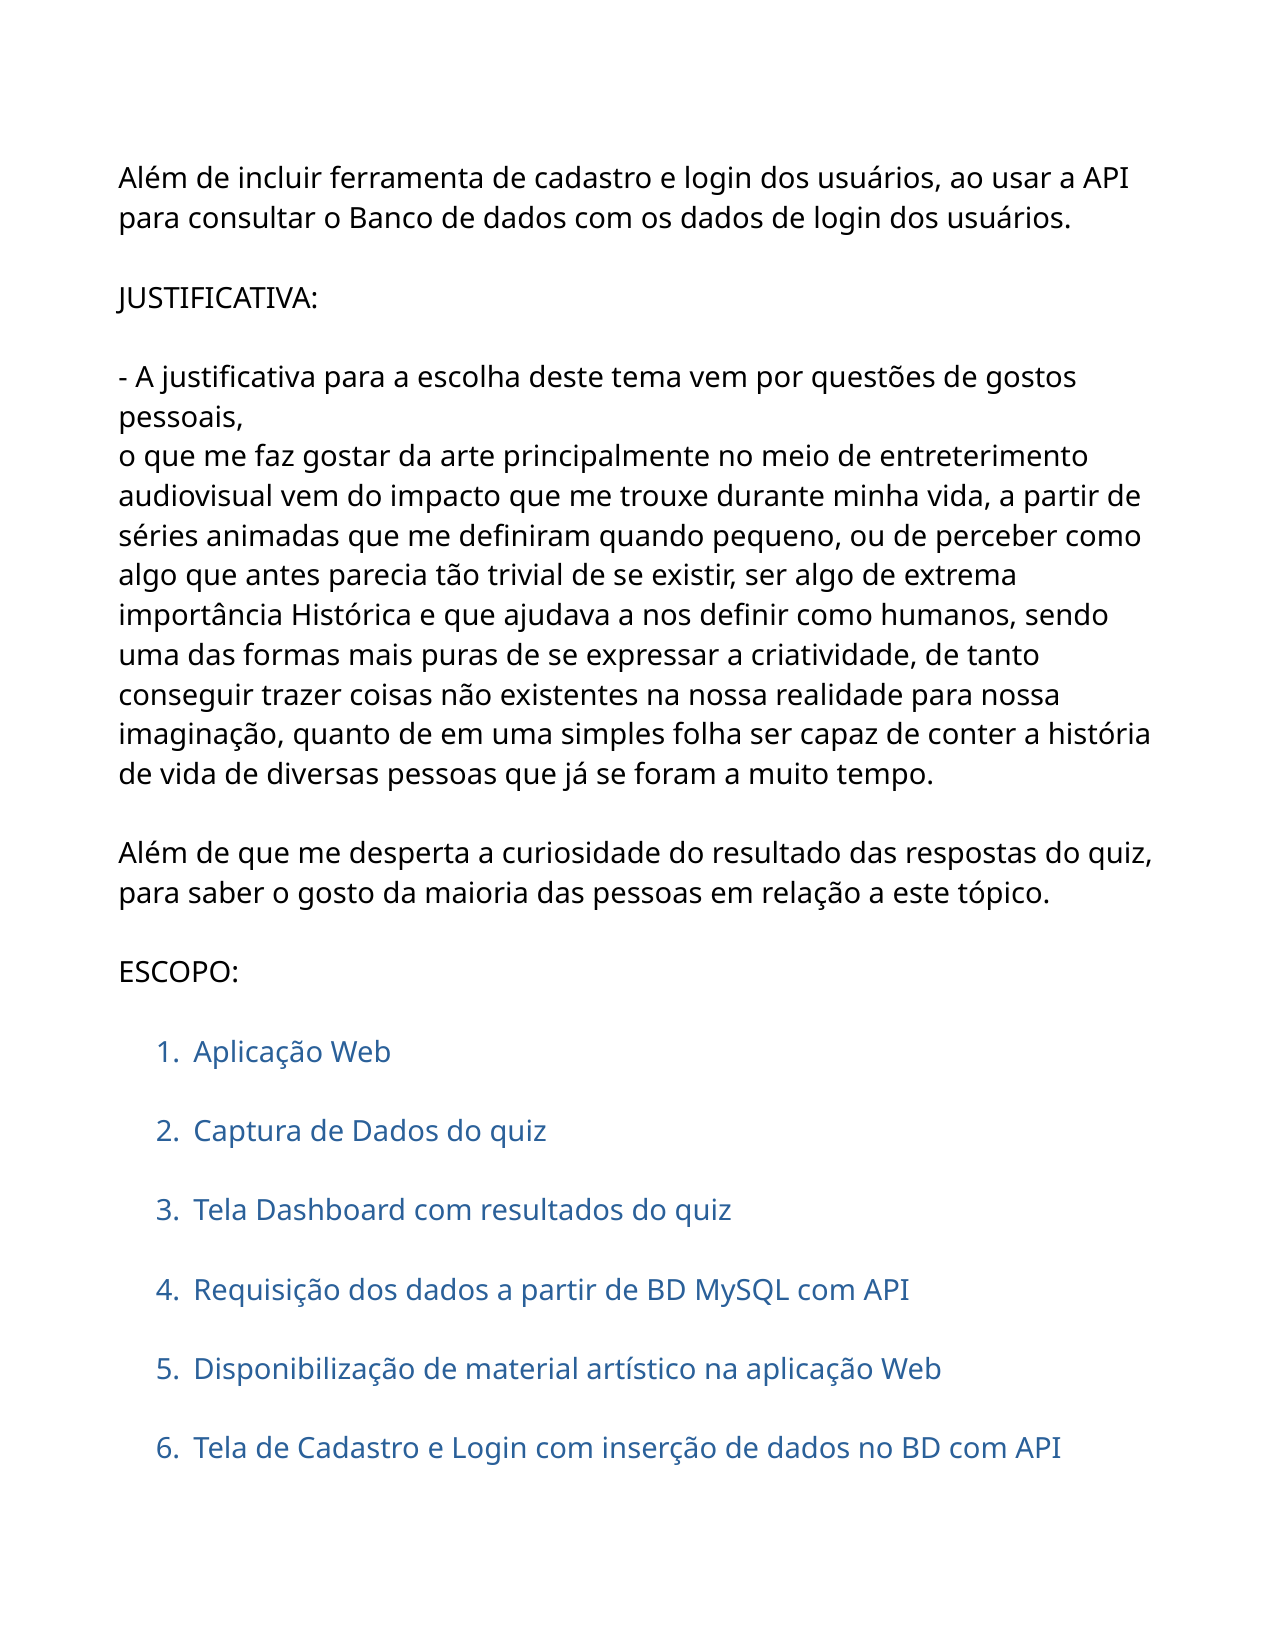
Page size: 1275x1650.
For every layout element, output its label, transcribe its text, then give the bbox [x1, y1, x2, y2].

list Captura de Dados do quiz [156, 1110, 1157, 1150]
list Requisição dos dados a partir de BD MySQL com API [156, 1269, 1157, 1309]
text Além de que me desperta a curiosidade do resultado das respostas do quiz, para saber o gosto da maioria das pessoas em relação a este tópico. [118, 832, 1157, 912]
list Disponibilização de material artístico na aplicação Web [156, 1348, 1157, 1388]
text o que me faz gostar da arte principalmente no meio de entreterimento audiovisual vem do impacto que me trouxe durante minha vida, a partir de séries animadas que me definiram quando pequeno, ou de perceber como algo que antes parecia tão trivial de se existir, ser algo de extrema importância Histórica e que ajudava a nos definir como humanos, sendo uma das formas mais puras de se expressar a criatividade, de tanto conseguir trazer coisas não existentes na nossa realidade para nossa imaginação, quanto de em uma simples folha ser capaz de conter a história de vida de diversas pessoas que já se foram a muito tempo. [118, 436, 1157, 793]
text ESCOPO: [118, 952, 1157, 991]
text - A justificativa para a escolha deste tema vem por questões de gostos pessoais, [118, 356, 1157, 436]
text Além de incluir ferramenta de cadastro e login dos usuários, ao usar a API para consultar o Banco de dados com os dados de login dos usuários. [118, 158, 1157, 237]
list Tela Dashboard com resultados do quiz [156, 1190, 1157, 1229]
text JUSTIFICATIVA: [118, 277, 1157, 317]
list Tela de Cadastro e Login com inserção de dados no BD com API [156, 1428, 1157, 1467]
list Aplicação Web [156, 1031, 1157, 1071]
